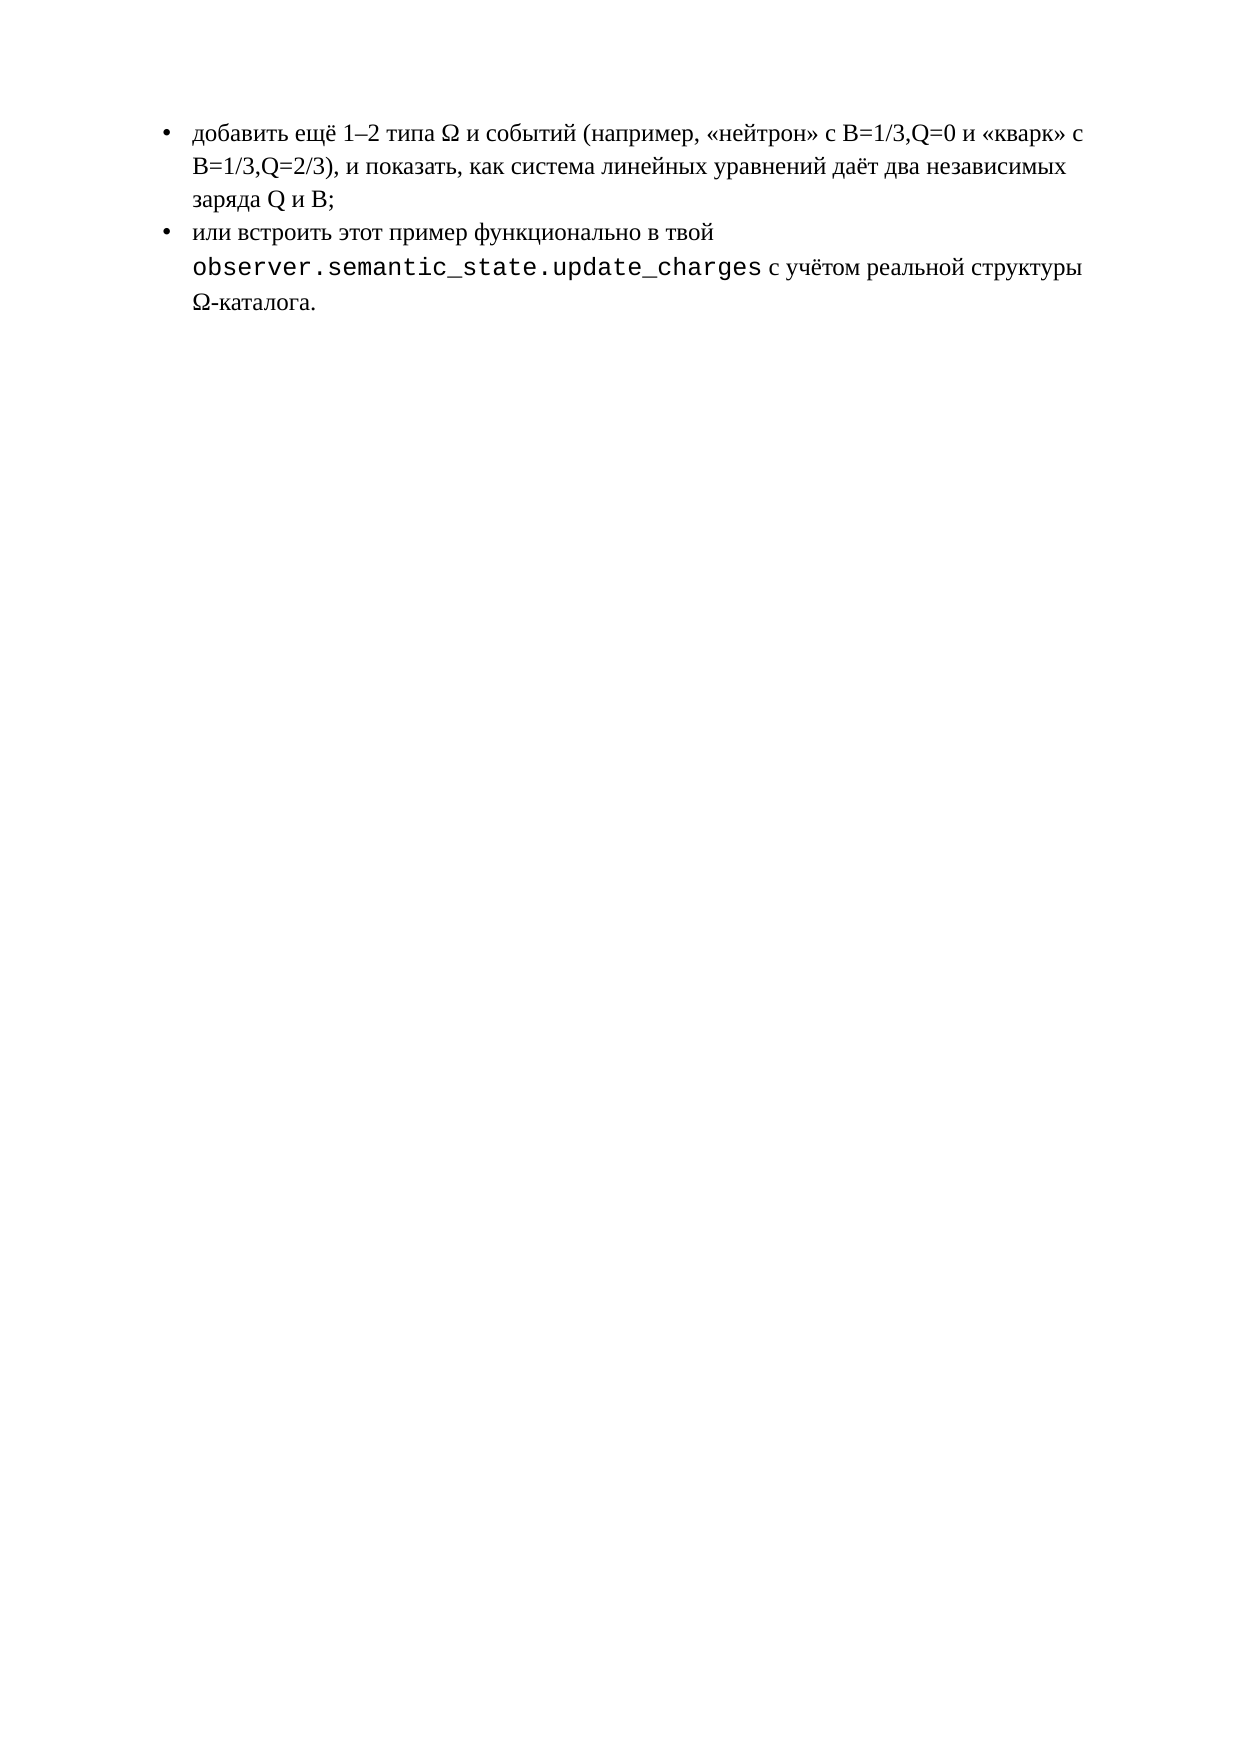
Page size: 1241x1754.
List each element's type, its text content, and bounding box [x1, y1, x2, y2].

list или встроить этот пример функционально в твой observer.semantic_state.update_charges с учётом реальной структуры Ω‑каталога. [162, 217, 1122, 316]
list добавить ещё 1–2 типа Ω и событий (например, «нейтрон» с B=1/3,Q=0 и «кварк» с B=1/3,Q=2/3), и показать, как система линейных уравнений даёт два независимых заряда Q и B; [162, 118, 1122, 213]
